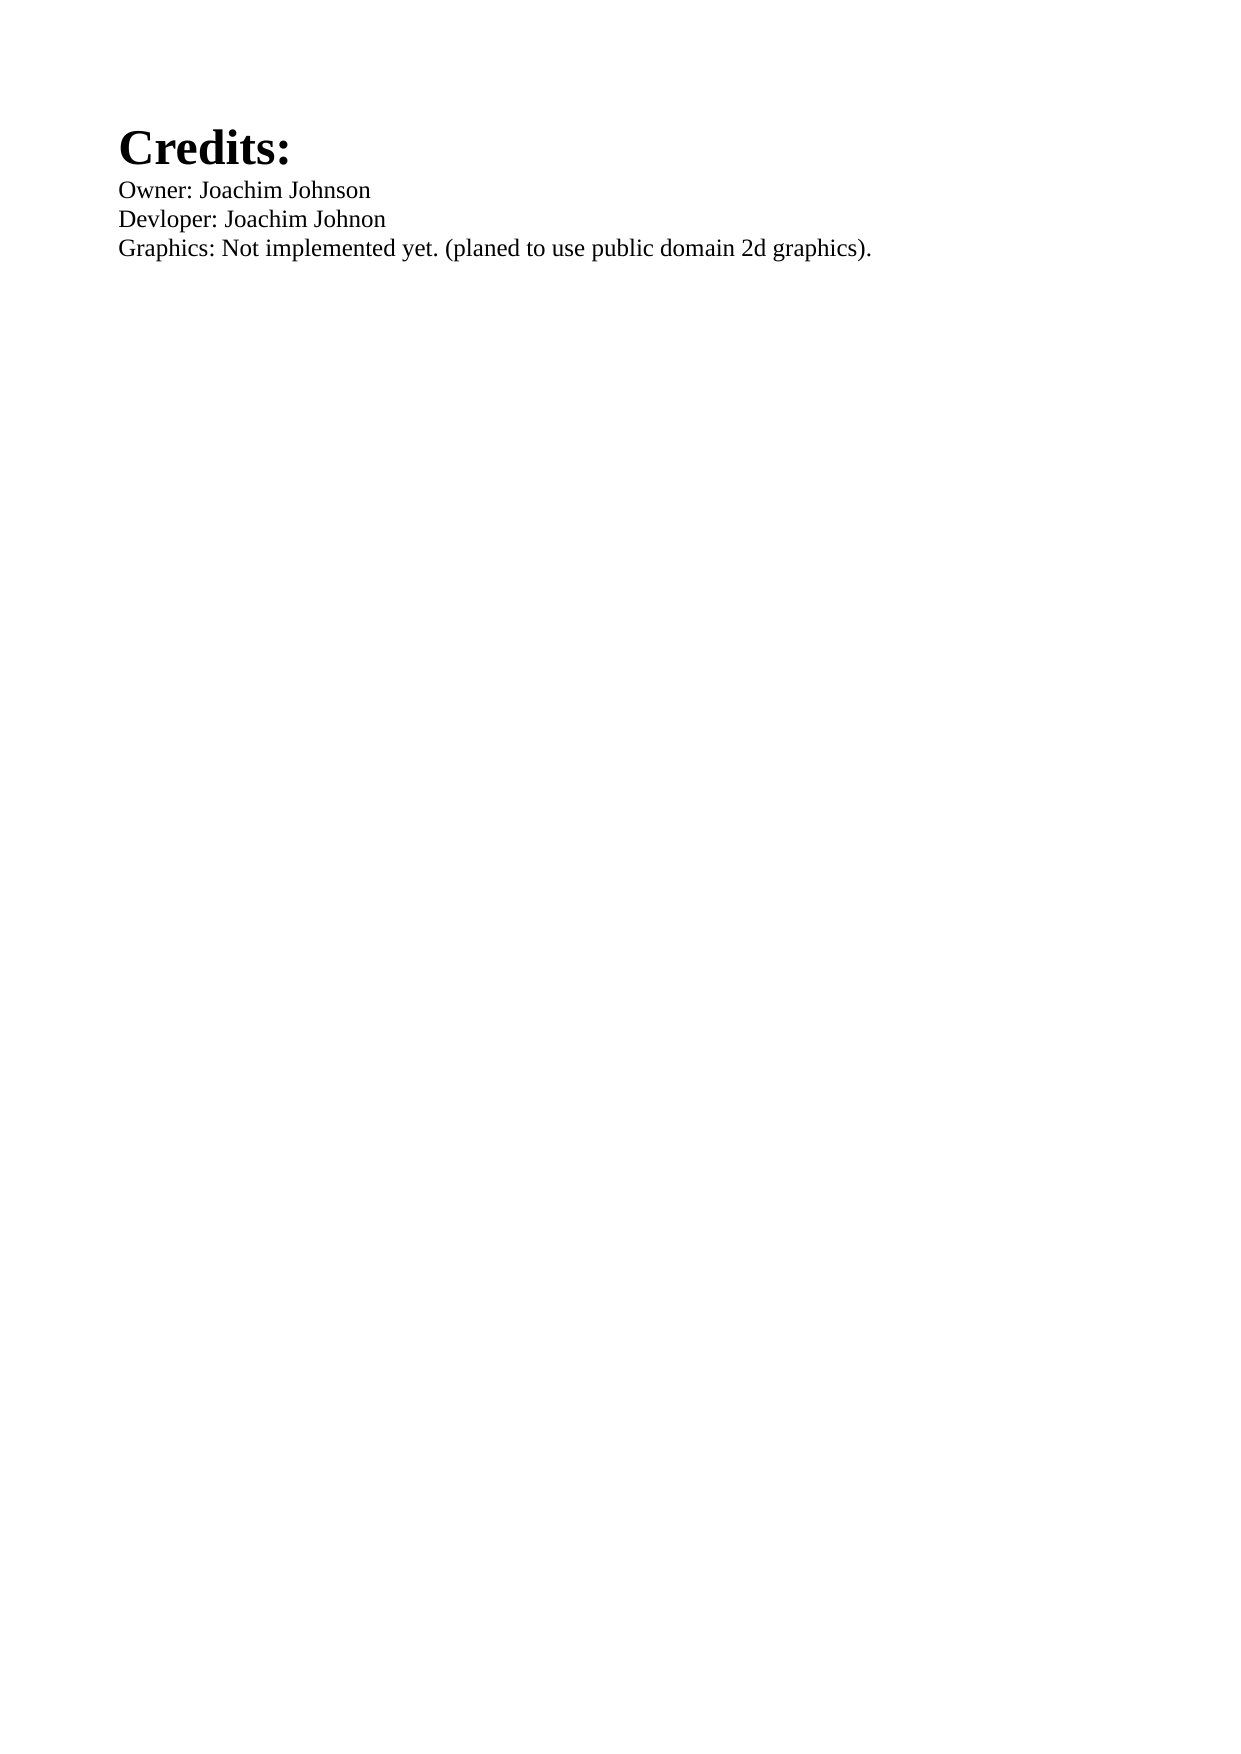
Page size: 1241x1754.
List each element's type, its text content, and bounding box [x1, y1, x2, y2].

text Devloper: Joachim Johnon [118, 204, 1122, 233]
text Graphics: Not implemented yet. (planed to use public domain 2d graphics). [118, 233, 1122, 262]
text Owner: Joachim Johnson [118, 176, 1122, 204]
text Credits: [118, 118, 1122, 176]
